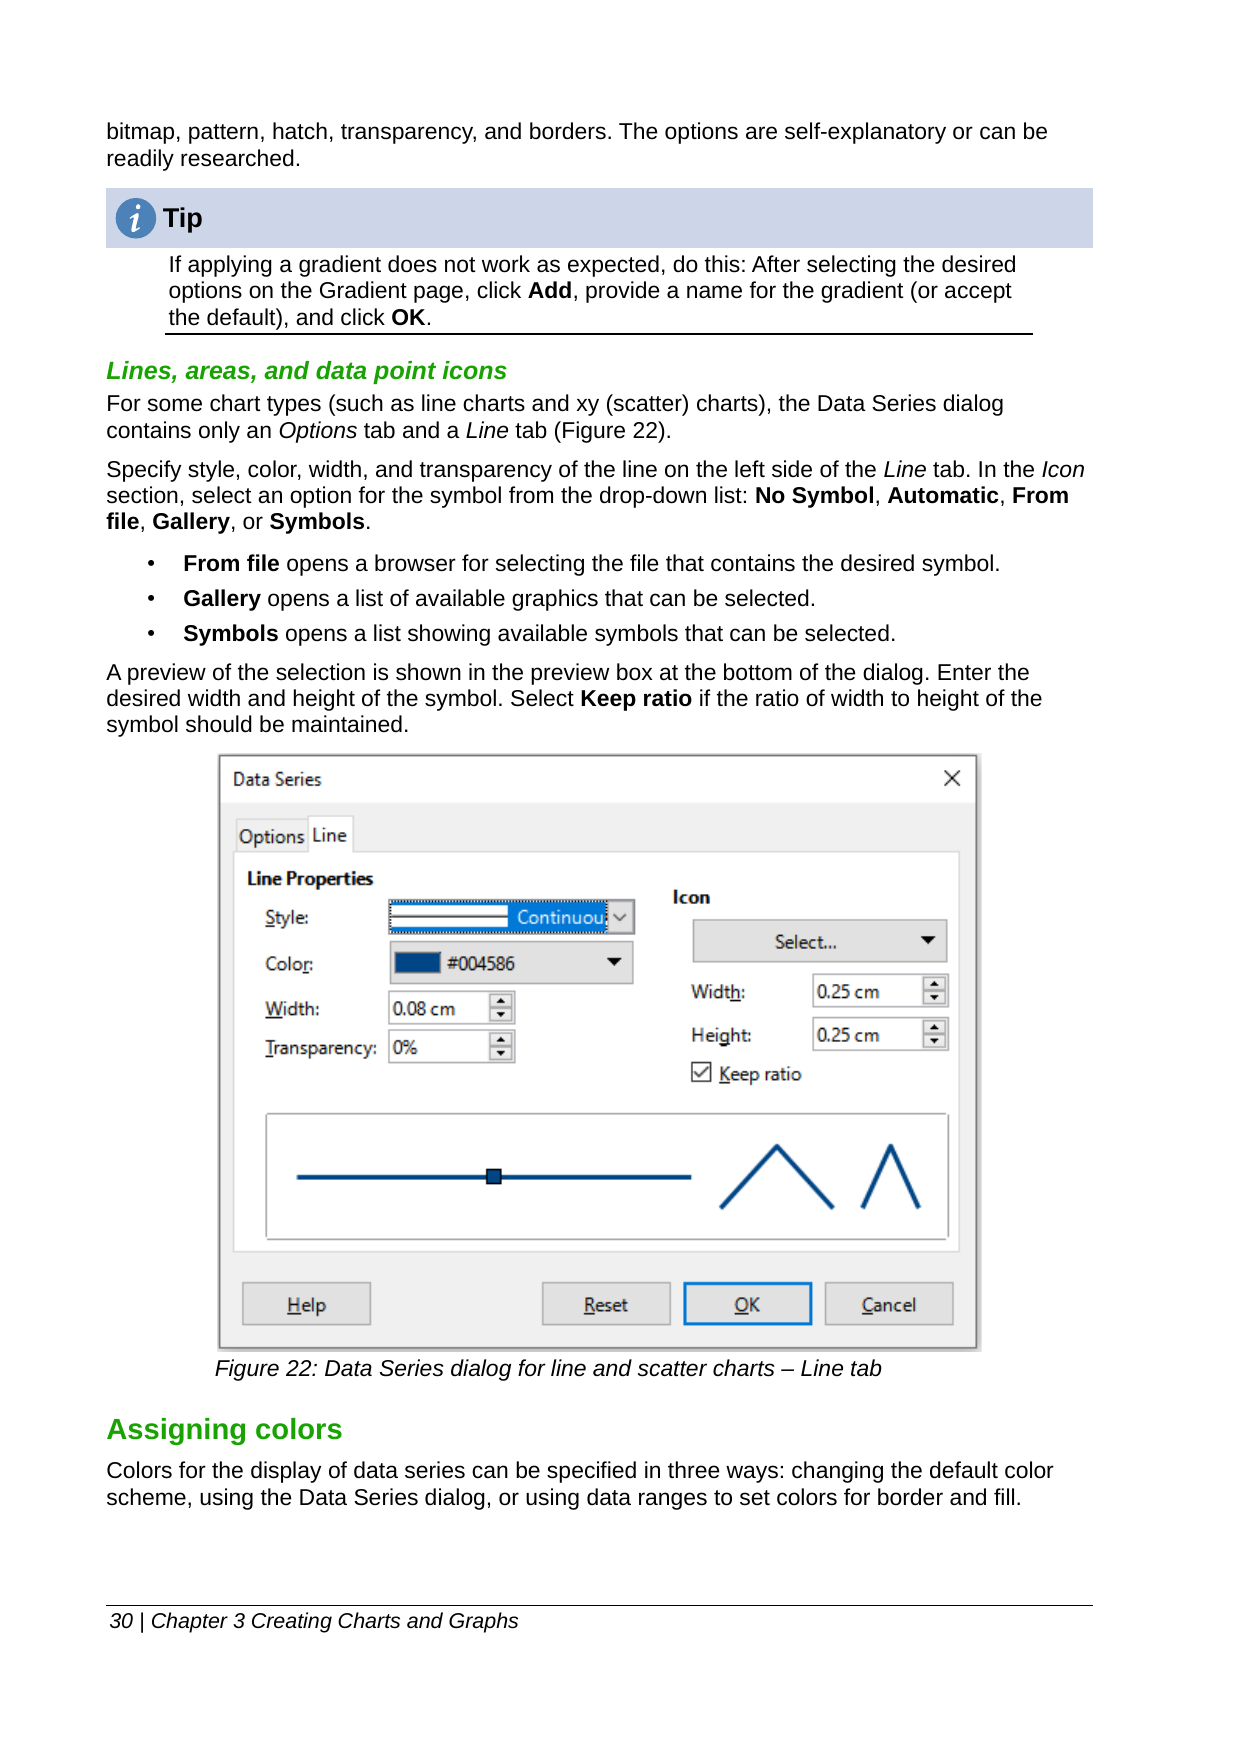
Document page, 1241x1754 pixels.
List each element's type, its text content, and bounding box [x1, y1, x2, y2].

subtitle Lines, areas, and data point icons [106, 356, 1093, 384]
text A preview of the selection is shown in the preview box at the bottom of the dialog. Enter the desired width and height of the symbol. Select Keep ratio if the ratio of width to height of the symbol should be maintained. [106, 658, 1093, 738]
list Gallery opens a list of available graphics that can be selected. [144, 582, 1093, 612]
subtitle Tip [106, 188, 1093, 248]
text For some chart types (such as line charts and xy (scatter) charts), the Data Series dialog contains only an Options tab and a Line tab (Figure 22). [106, 390, 1093, 443]
text Specify style, color, width, and transparency of the line on the left side of the Line tab. In the Icon section, select an option for the symbol from the drop-down list: No Symbol, Automatic, From file, Gallery, or Symbols. [106, 456, 1093, 534]
list Symbols opens a list showing available symbols that can be selected. [144, 617, 1093, 650]
picture [217, 753, 982, 1352]
text If applying a gradient does not work as expected, do this: After selecting the desired options on the Gradient page, click Add, provide a name for the gradient (or accept the default), and click OK. [165, 248, 1033, 333]
subtitle Assigning colors [106, 1412, 1093, 1446]
text bitmap, pattern, hatch, transparency, and borders. The options are self-explanatory or can be readily researched. [106, 118, 1093, 171]
text Colors for the display of data series can be specified in three ways: changing the default color scheme, using the Data Series dialog, or using data ranges to set colors for border and fill. [106, 1457, 1093, 1510]
list From file opens a browser for selecting the file that contains the desired symbol. [144, 547, 1093, 576]
text Figure 22: Data Series dialog for line and scatter charts – Line tab [214, 750, 985, 1381]
